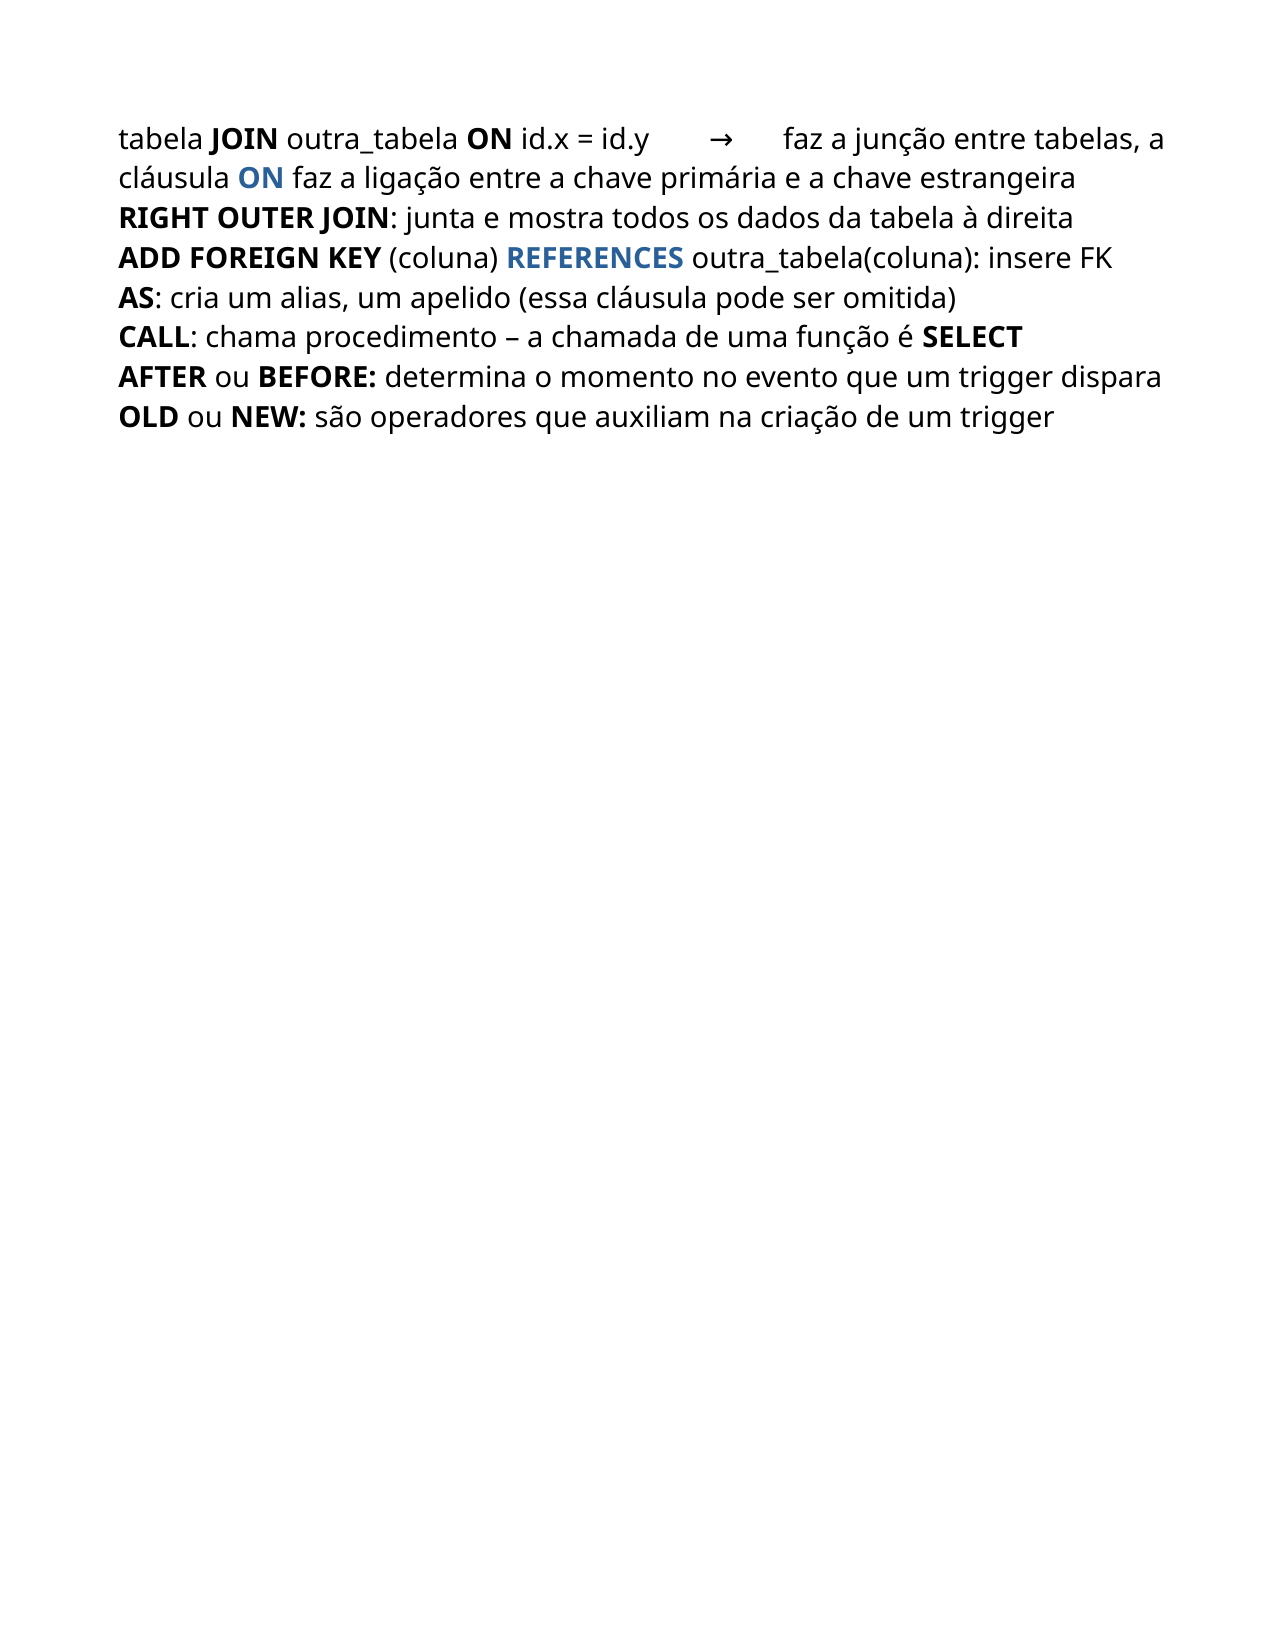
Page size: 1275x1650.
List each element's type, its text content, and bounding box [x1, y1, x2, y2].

text tabela JOIN outra_tabela ON id.x = id.y → faz a junção entre tabelas, a cláusula ON faz a ligação entre a chave primária e a chave estrangeira [118, 118, 1193, 197]
text CALL: chama procedimento – a chamada de uma função é SELECT [118, 317, 1193, 356]
text AS: cria um alias, um apelido (essa cláusula pode ser omitida) [118, 277, 1193, 317]
text RIGHT OUTER JOIN: junta e mostra todos os dados da tabela à direita [118, 197, 1193, 237]
text OLD ou NEW: são operadores que auxiliam na criação de um trigger [118, 396, 1193, 436]
text AFTER ou BEFORE: determina o momento no evento que um trigger dispara [118, 356, 1193, 396]
text ADD FOREIGN KEY (coluna) REFERENCES outra_tabela(coluna): insere FK [118, 237, 1193, 277]
